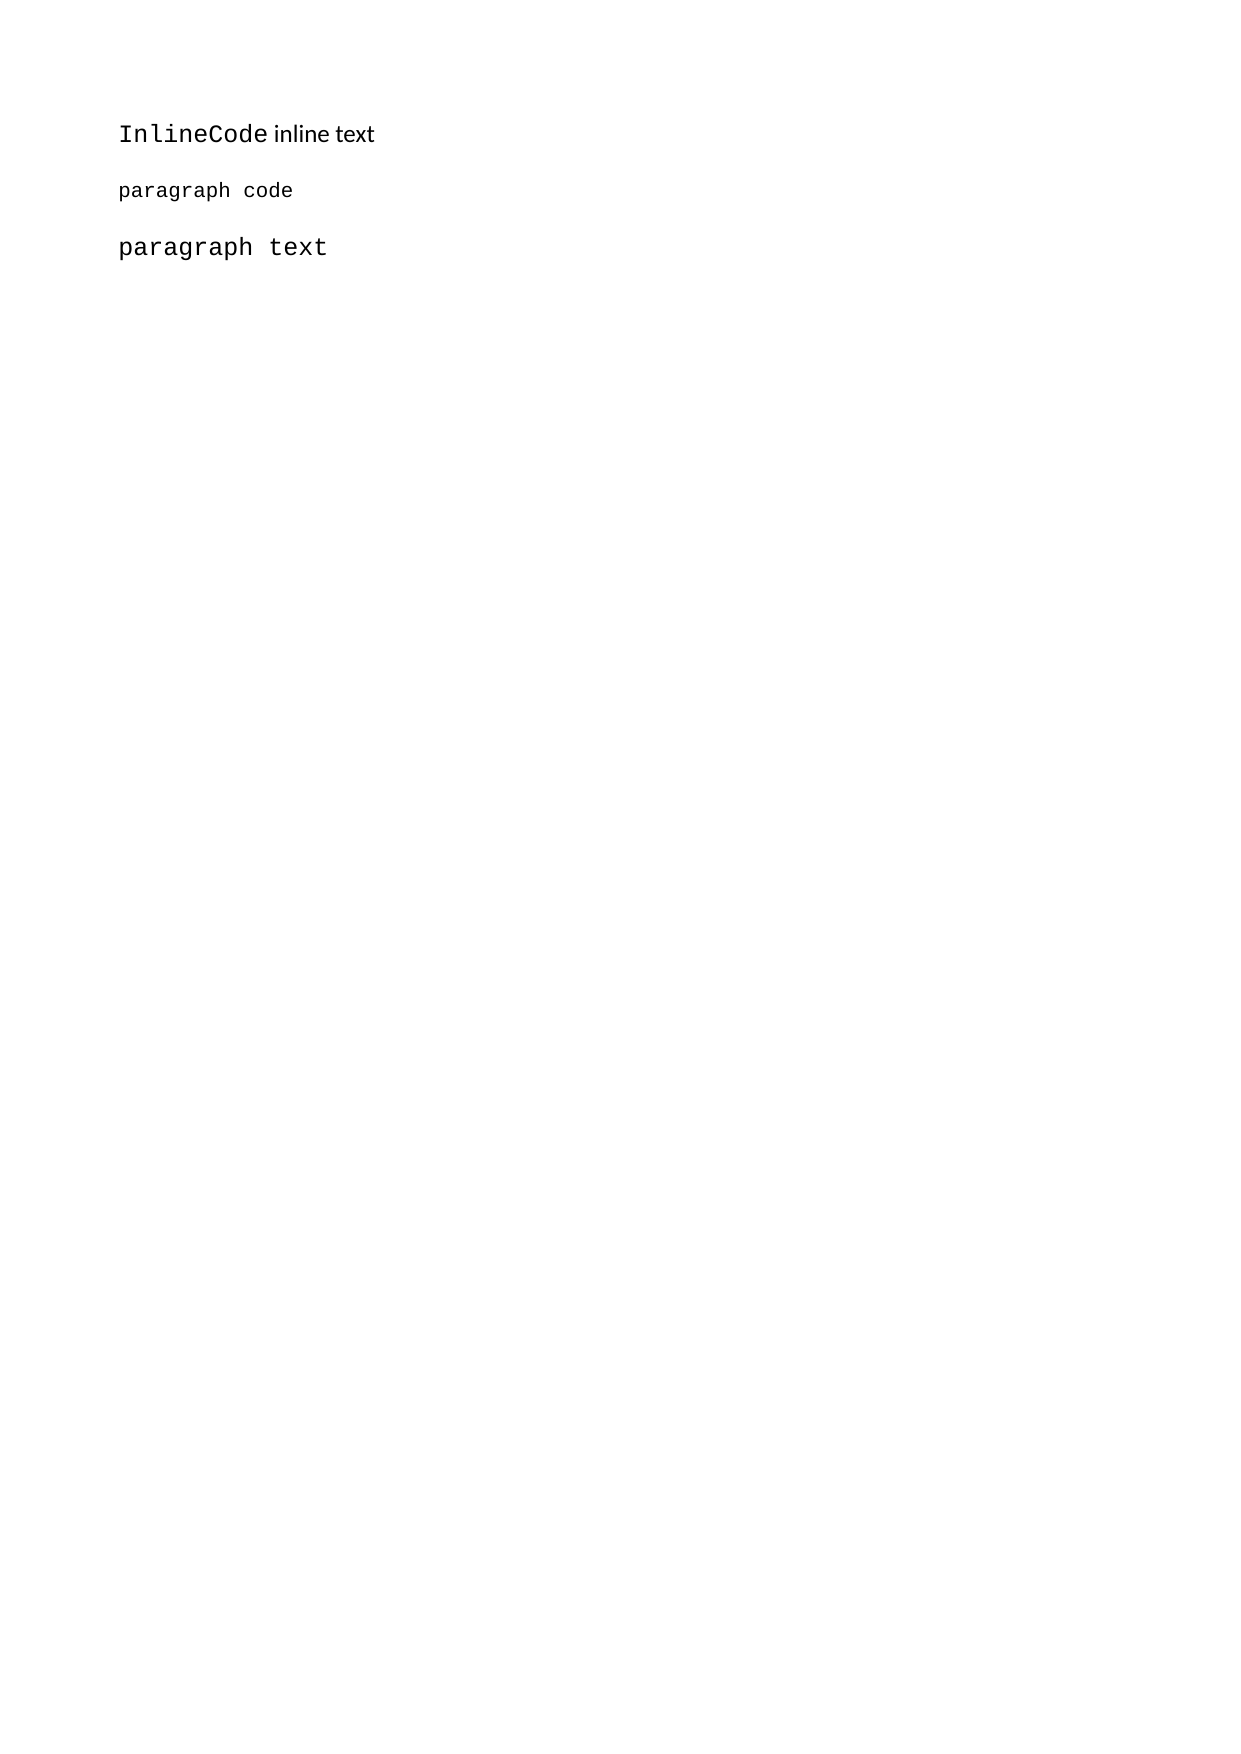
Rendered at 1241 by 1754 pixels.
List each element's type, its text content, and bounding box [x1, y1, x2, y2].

text InlineCode inline text [118, 118, 1122, 150]
text paragraph code [118, 180, 1122, 204]
text paragraph text [118, 234, 1122, 263]
